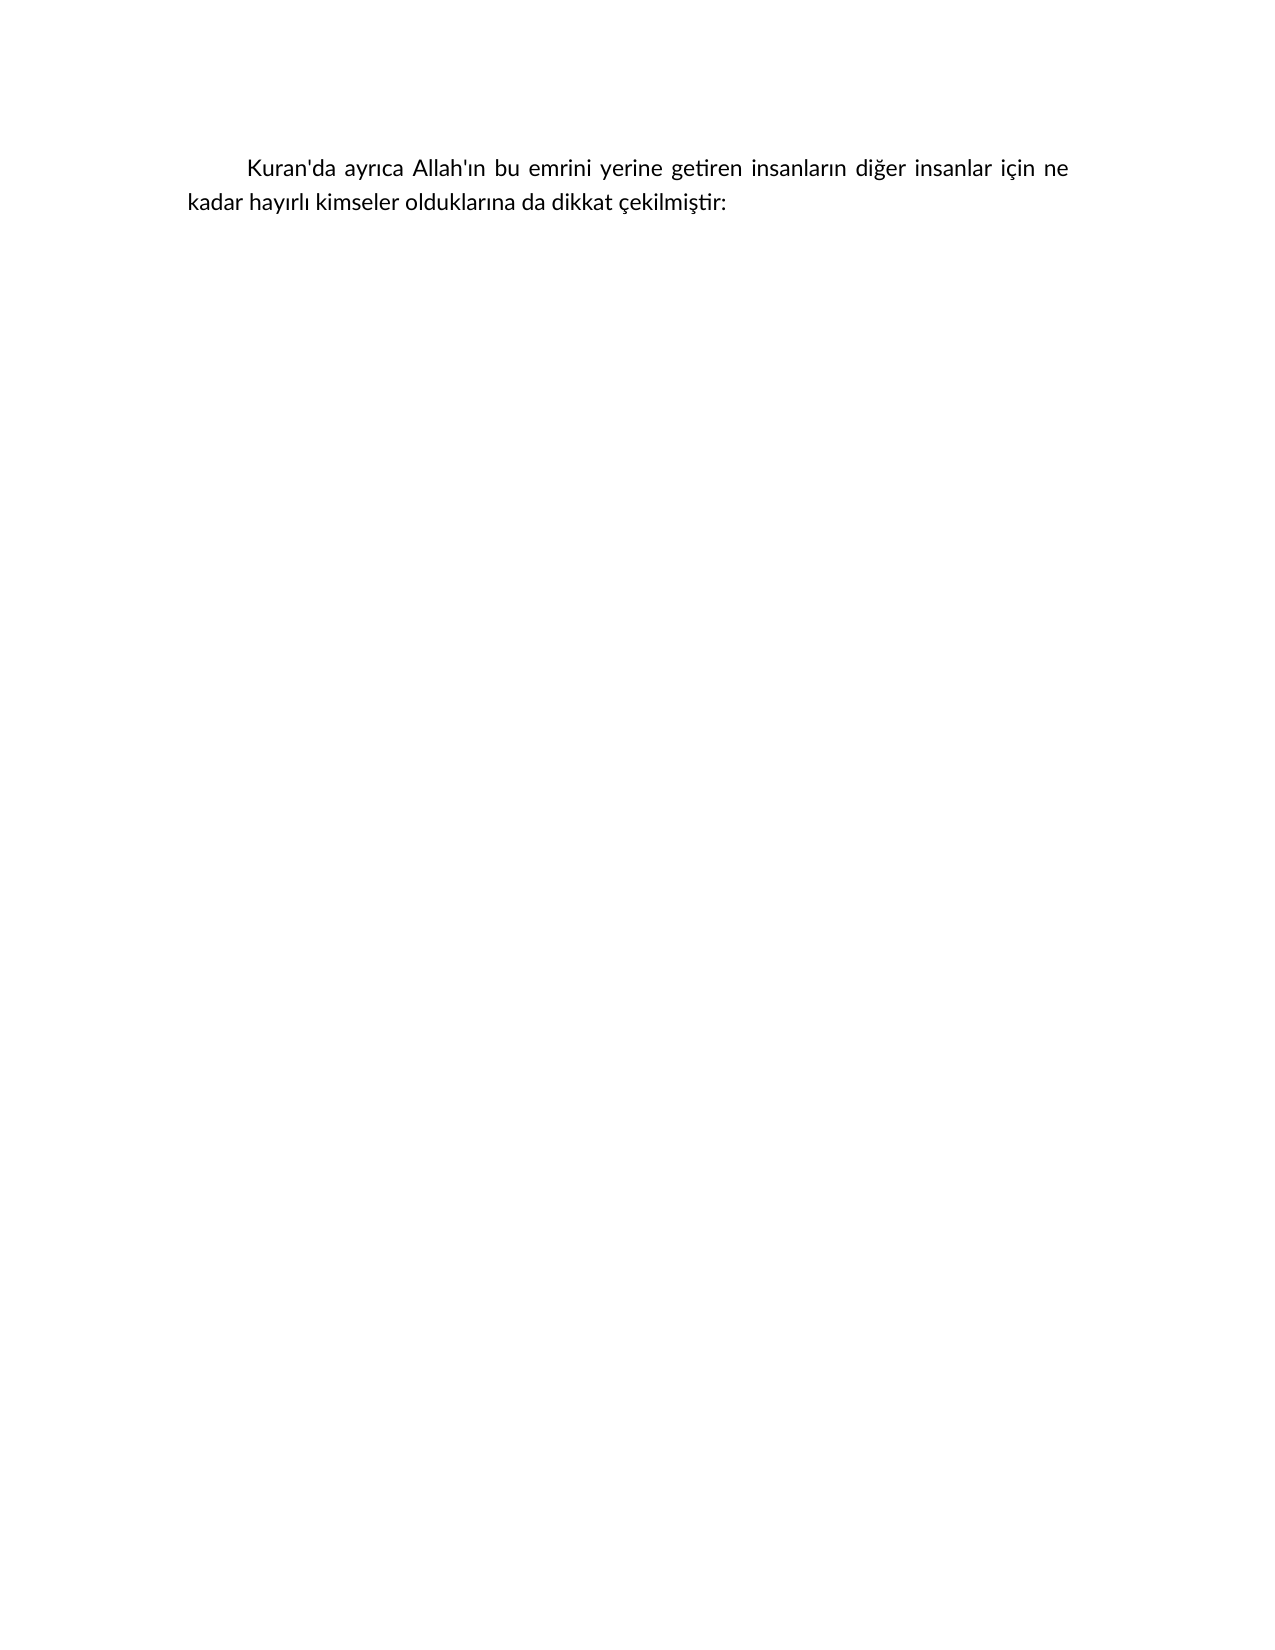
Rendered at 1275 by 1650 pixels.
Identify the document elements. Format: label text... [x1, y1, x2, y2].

text Kuran'da ayrıca Allah'ın bu emrini yerine getiren insanların diğer insanlar için ne kadar hayırlı kimseler olduklarına da dikkat çekilmiştir: [187, 150, 1070, 217]
